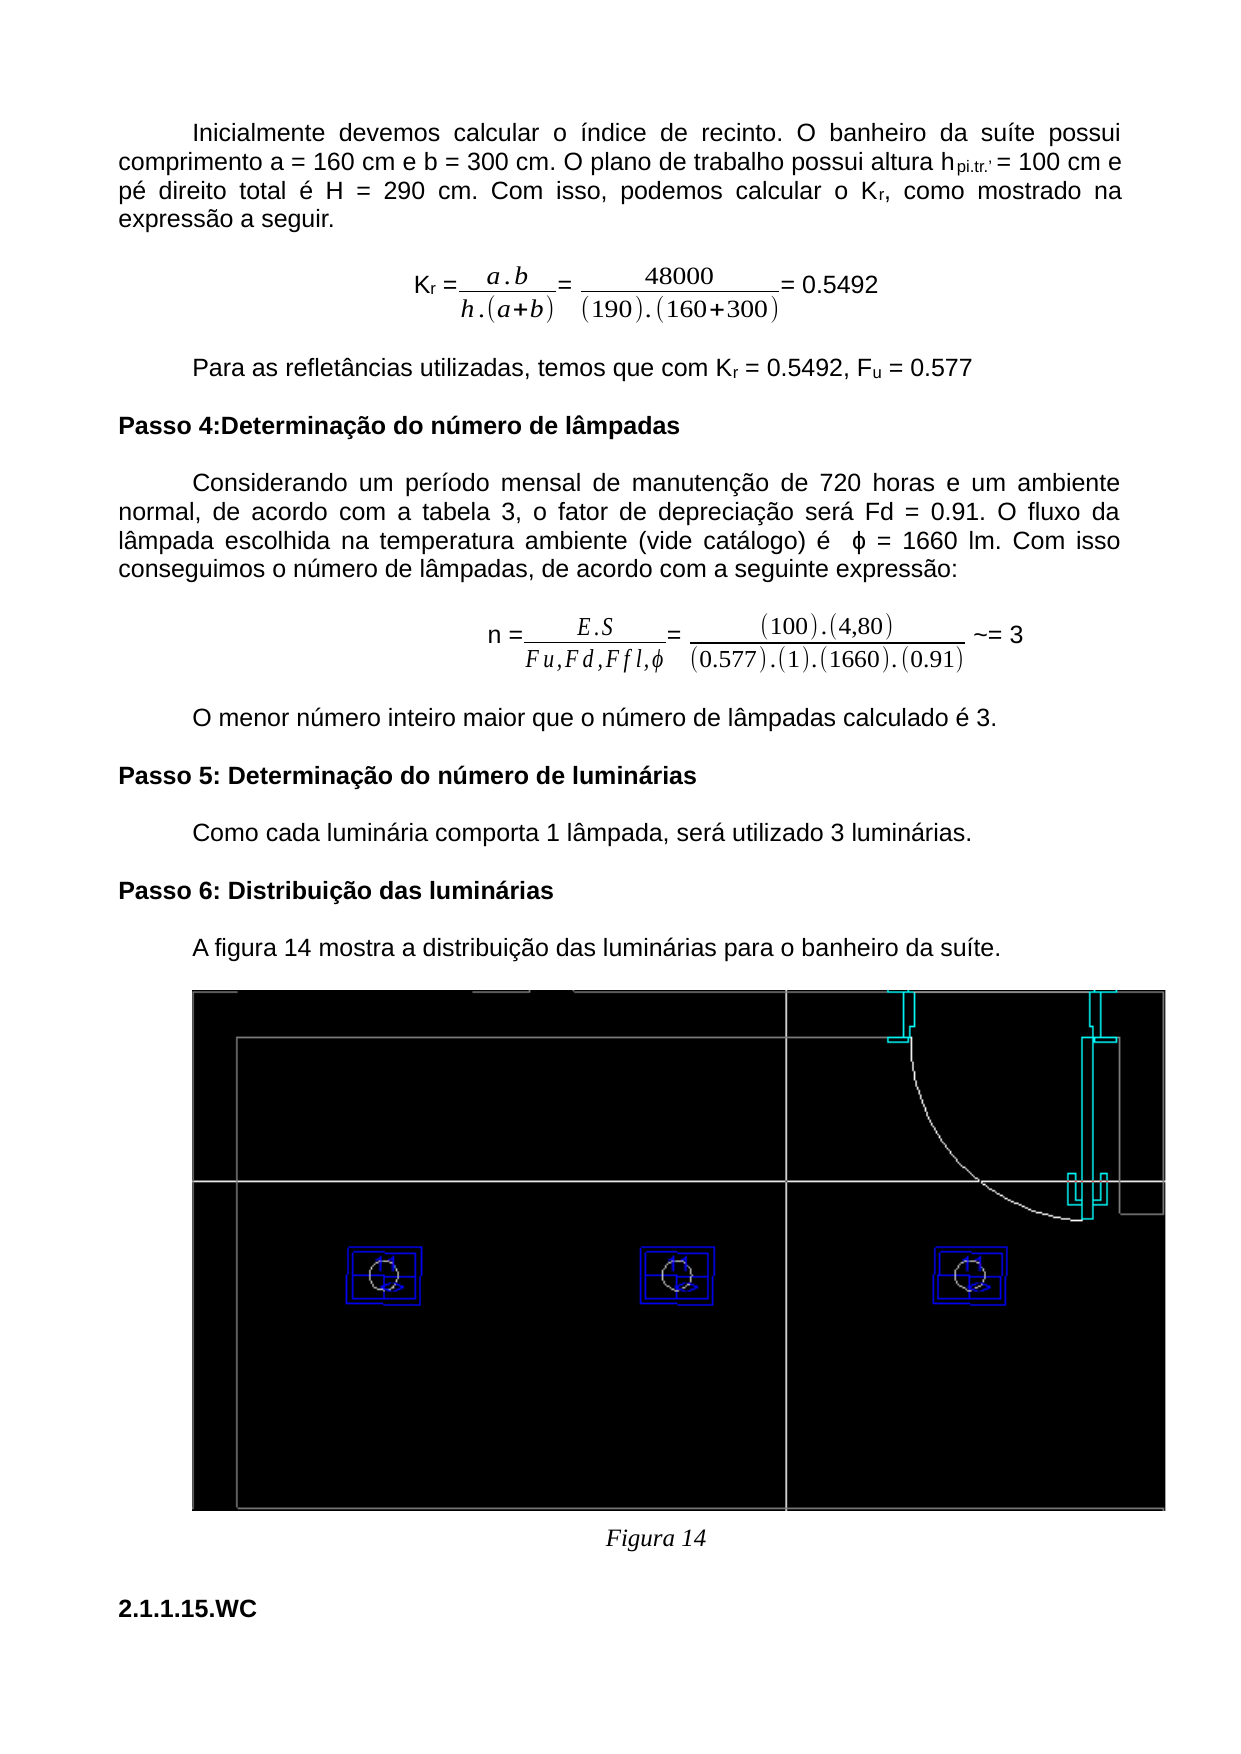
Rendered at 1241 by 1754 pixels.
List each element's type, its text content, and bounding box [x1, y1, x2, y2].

text Passo 4:Determinação do número de lâmpadas [118, 411, 1122, 439]
text Figura 14 [118, 1523, 1122, 1552]
text n == ~= 3 [118, 612, 1122, 674]
text Kr == = 0.5492 [118, 262, 1122, 324]
text Passo 5: Determinação do número de luminárias [118, 761, 1122, 789]
text A figura 14 mostra a distribuição das luminárias para o banheiro da suíte. [118, 933, 1122, 962]
text 2.1.1.15.WC [118, 1593, 1122, 1622]
text Passo 6: Distribuição das luminárias [118, 876, 1122, 904]
text Inicialmente devemos calcular o índice de recinto. O banheiro da suíte possui comprimento a = 160 cm e b = 300 cm. O plano de trabalho possui altura hpi.tr.’ = 100 cm e pé direito total é H = 290 cm. Com isso, podemos calcular o Kr, como mostrado na expressão a seguir. [118, 118, 1122, 233]
text Como cada luminária comporta 1 lâmpada, será utilizado 3 luminárias. [118, 818, 1122, 847]
text Para as refletâncias utilizadas, temos que com Kr = 0.5492, Fu = 0.577 [118, 353, 1122, 382]
text Considerando um período mensal de manutenção de 720 horas e um ambiente normal, de acordo com a tabela 3, o fator de depreciação será Fd = 0.91. O fluxo da lâmpada escolhida na temperatura ambiente (vide catálogo) é ϕ = 1660 lm. Com isso conseguimos o número de lâmpadas, de acordo com a seguinte expressão: [118, 468, 1122, 583]
text O menor número inteiro maior que o número de lâmpadas calculado é 3. [118, 703, 1122, 732]
